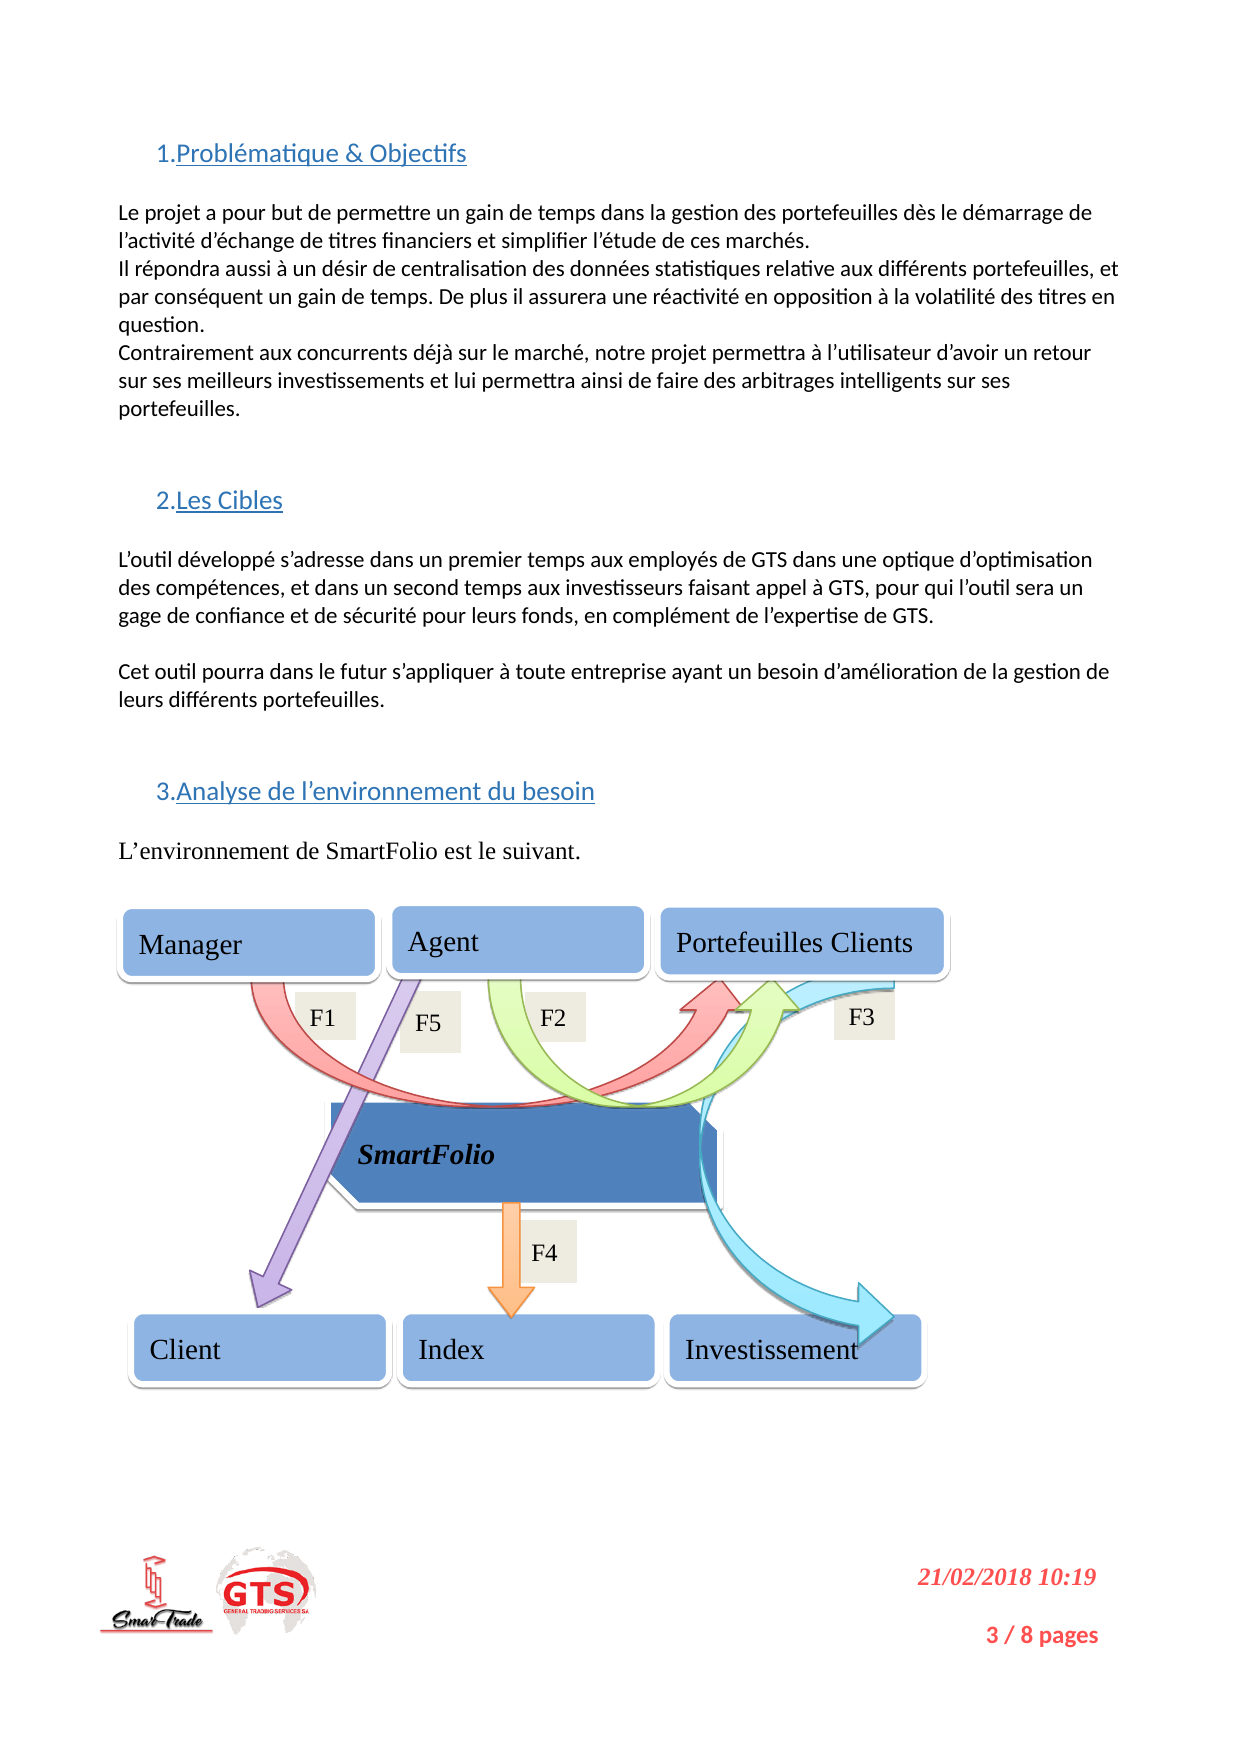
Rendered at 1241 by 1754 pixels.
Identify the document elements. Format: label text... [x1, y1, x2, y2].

text Cet outil pourra dans le futur s’appliquer à toute entreprise ayant un besoin d’amélioration de la gestion de leurs différents portefeuilles. [118, 657, 1122, 713]
text Le projet a pour but de permettre un gain de temps dans la gestion des portefeuilles dès le démarrage de l’activité d’échange de titres financiers et simplifier l’étude de ces marchés. [118, 198, 1122, 254]
text L’environnement de SmartFolio est le suivant. [118, 836, 1122, 865]
text Contrairement aux concurrents déjà sur le marché, notre projet permettra à l’utilisateur d’avoir un retour sur ses meilleurs investissements et lui permettra ainsi de faire des arbitrages intelligents sur ses portefeuilles. [118, 338, 1122, 422]
subtitle Analyse de l’environnement du besoin [156, 774, 1122, 808]
subtitle Problématique & Objectifs [156, 136, 1122, 169]
subtitle Les Cibles [156, 483, 1122, 516]
text Il répondra aussi à un désir de centralisation des données statistiques relative aux différents portefeuilles, et par conséquent un gain de temps. De plus il assurera une réactivité en opposition à la volatilité des titres en question. [118, 254, 1122, 338]
text L’outil développé s’adresse dans un premier temps aux employés de GTS dans une optique d’optimisation des compétences, et dans un second temps aux investisseurs faisant appel à GTS, pour qui l’outil sera un gage de confiance et de sécurité pour leurs fonds, en complément de l’expertise de GTS. [118, 545, 1122, 629]
picture [96, 1542, 327, 1635]
